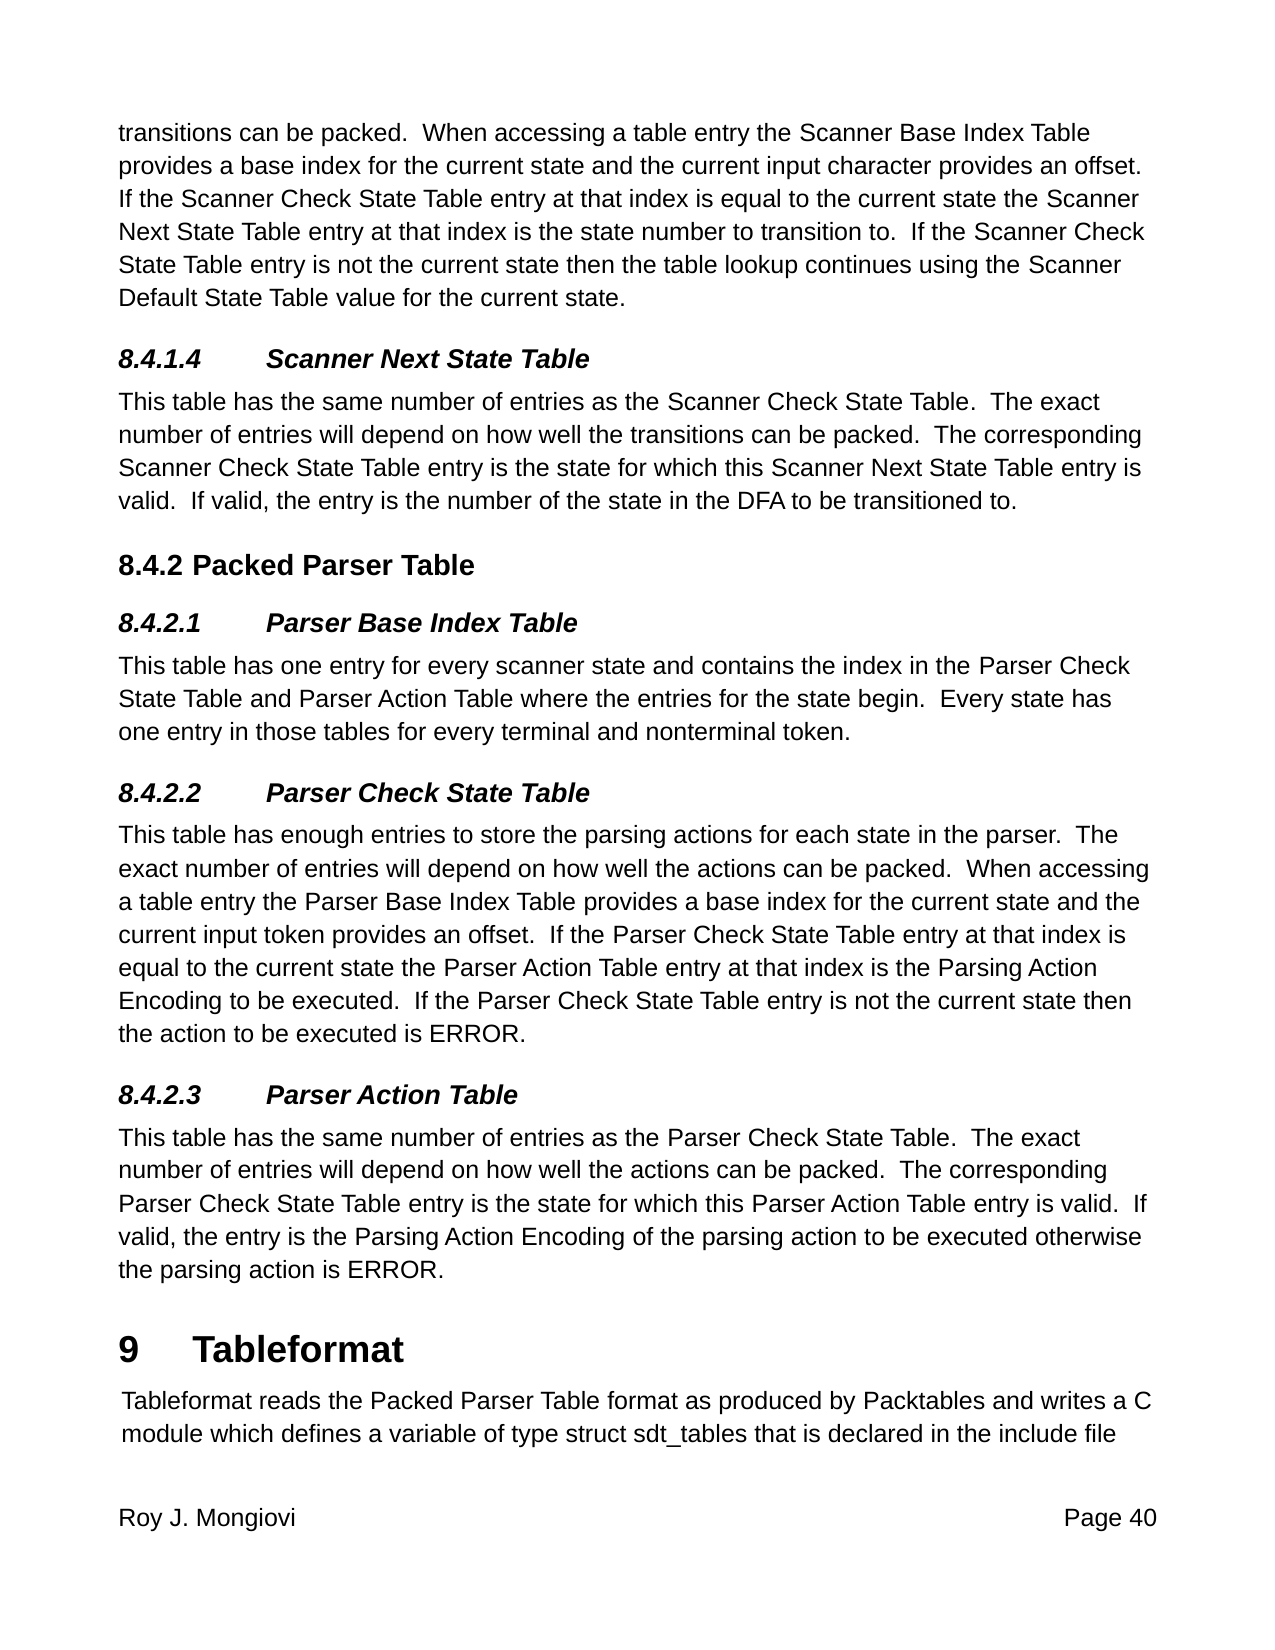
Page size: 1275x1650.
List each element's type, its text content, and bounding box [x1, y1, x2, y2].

text Tableformat reads the Packed Parser Table format as produced by Packtables and writes a C module which defines a variable of type struct sdt_tables that is declared in the include file [118, 1383, 1157, 1451]
text This table has enough entries to store the parsing actions for each state in the parser. The exact number of entries will depend on how well the actions can be packed. When accessing a table entry the Parser Base Index Table provides a base index for the current state and the current input token provides an offset. If the Parser Check State Table entry at that index is equal to the current state the Parser Action Table entry at that index is the Parsing Action Encoding to be executed. If the Parser Check State Table entry is not the current state then the action to be executed is ERROR. [118, 821, 1157, 1047]
text This table has one entry for every scanner state and contains the index in the Parser Check State Table and Parser Action Table where the entries for the state begin. Every state has one entry in those tables for every terminal and nonterminal token. [118, 651, 1157, 745]
subtitle Tableformat [118, 1327, 1157, 1370]
subtitle Parser Check State Table [118, 777, 1157, 808]
text This table has the same number of entries as the Scanner Check State Table. The exact number of entries will depend on how well the transitions can be packed. The corresponding Scanner Check State Table entry is the state for which this Scanner Next State Table entry is valid. If valid, the entry is the number of the state in the DFA to be transitioned to. [118, 387, 1157, 515]
subtitle Scanner Next State Table [118, 343, 1157, 374]
text This table has the same number of entries as the Parser Check State Table. The exact number of entries will depend on how well the actions can be packed. The corresponding Parser Check State Table entry is the state for which this Parser Action Table entry is valid. If valid, the entry is the Parsing Action Encoding of the parsing action to be executed otherwise the parsing action is ERROR. [118, 1122, 1157, 1283]
subtitle Parser Base Index Table [118, 607, 1157, 638]
subtitle Parser Action Table [118, 1079, 1157, 1110]
text transitions can be packed. When accessing a table entry the Scanner Base Index Table provides a base index for the current state and the current input character provides an offset. If the Scanner Check State Table entry at that index is equal to the current state the Scanner Next State Table entry at that index is the state number to transition to. If the Scanner Check State Table entry is not the current state then the table lookup continues using the Scanner Default State Table value for the current state. [118, 118, 1157, 312]
subtitle Packed Parser Table [118, 548, 1157, 582]
